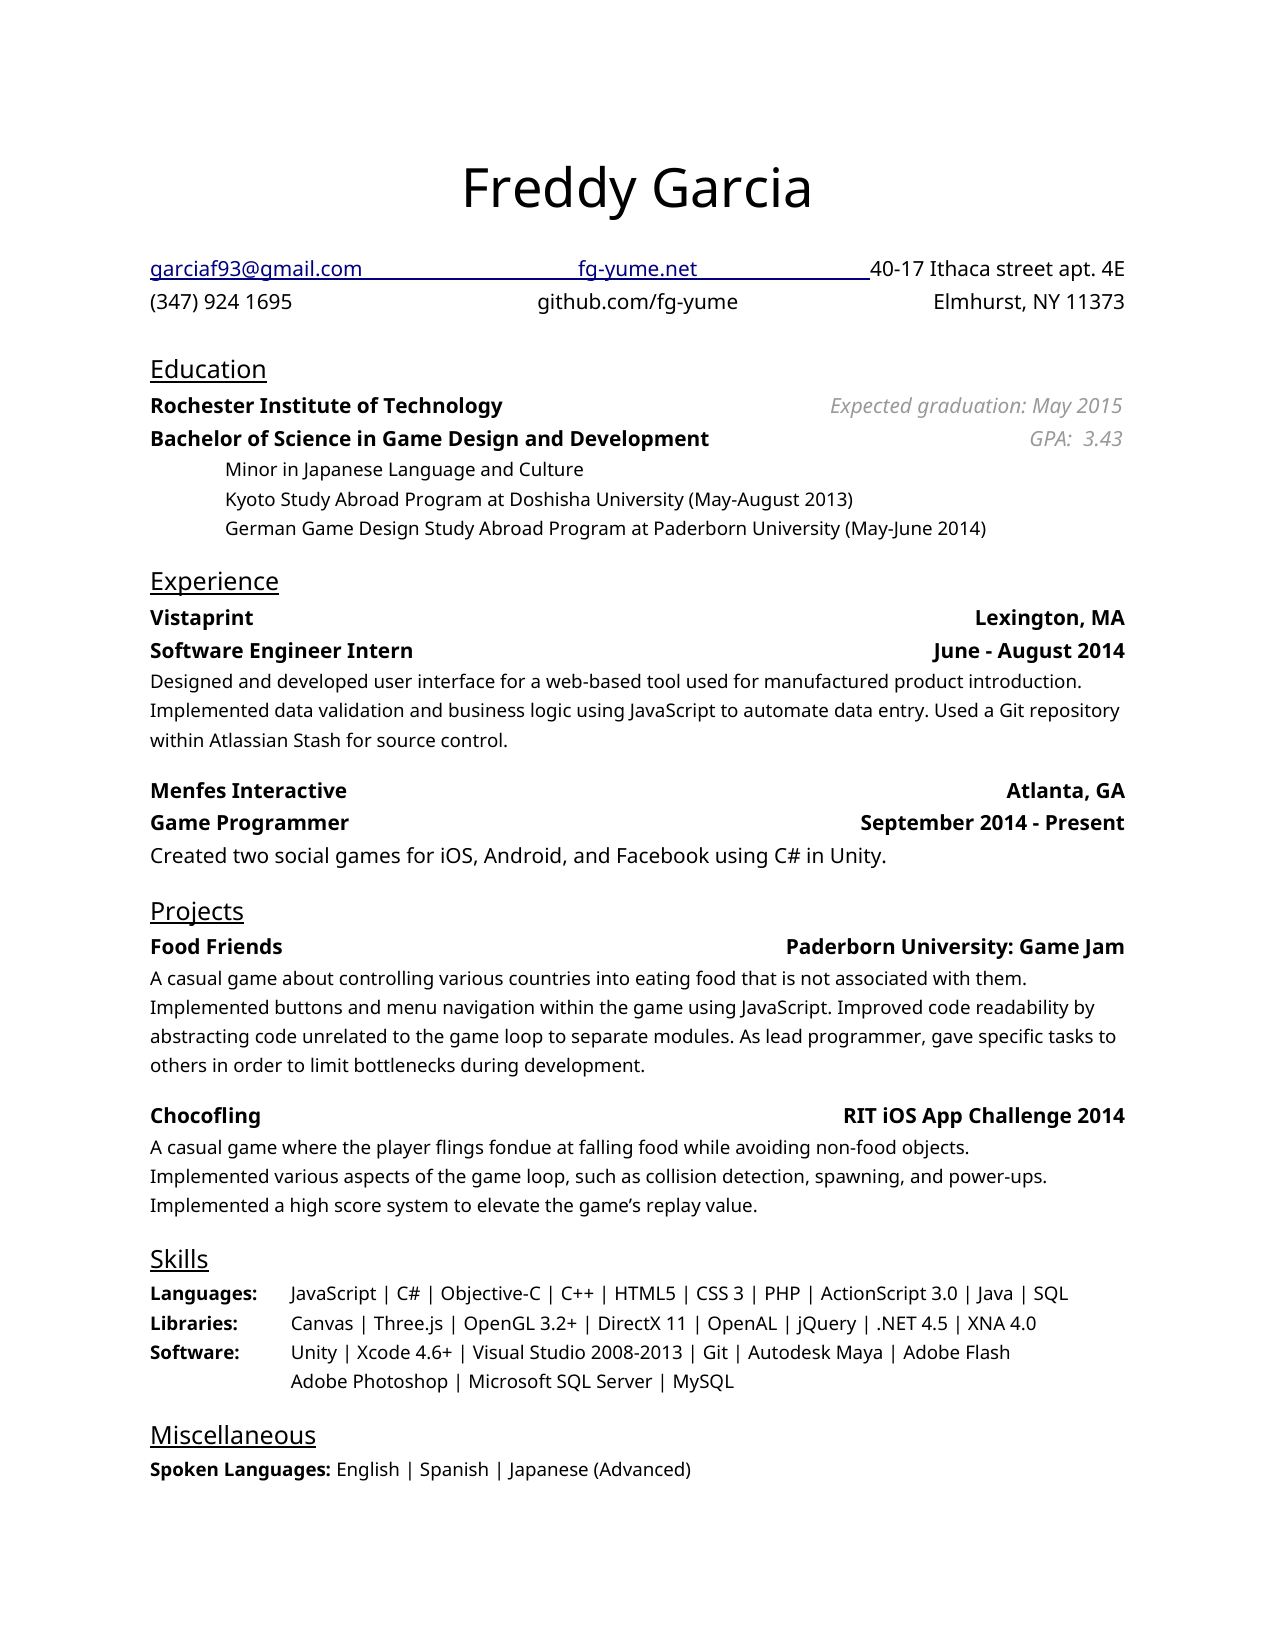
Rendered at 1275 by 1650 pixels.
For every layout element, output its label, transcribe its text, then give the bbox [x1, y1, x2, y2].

text Bachelor of Science in Game Design and Development GPA: 3.43 [150, 424, 1125, 452]
text Skills [150, 1242, 1125, 1276]
text Minor in Japanese Language and Culture [150, 457, 1125, 482]
text Vistaprint Lexington, MA [150, 603, 1125, 632]
text Kyoto Study Abroad Program at Doshisha University (May-August 2013) [150, 486, 1125, 511]
text Implemented buttons and menu navigation within the game using JavaScript. Improved code readability by abstracting code unrelated to the game loop to separate modules. As lead programmer, gave specific tasks to others in order to limit bottlenecks during development. [150, 994, 1125, 1078]
text Implemented various aspects of the game loop, such as collision detection, spawning, and power-ups. Implemented a high score system to elevate the game’s replay value. [150, 1163, 1125, 1218]
text Libraries: Canvas | Three.js | OpenGL 3.2+ | DirectX 11 | OpenAL | jQuery | .NET 4.5 | XNA 4.0 [150, 1310, 1125, 1336]
text Freddy Garcia [150, 150, 1125, 224]
text Menfes Interactive Atlanta, GA [150, 776, 1125, 804]
text Food Friends Paderborn University: Game Jam [150, 932, 1125, 961]
text German Game Design Study Abroad Program at Paderborn University (May-June 2014) [150, 515, 1125, 541]
text Projects [150, 893, 1125, 927]
text Experience [150, 564, 1125, 598]
text Miscellaneous [150, 1417, 1125, 1451]
text Game Programmer September 2014 - Present [150, 808, 1125, 837]
text A casual game about controlling various countries into eating food that is not associated with them. [150, 965, 1125, 990]
text Software Engineer Intern June - August 2014 [150, 636, 1125, 664]
text Education [150, 352, 1125, 386]
text garciaf93@gmail.com fg-yume.net 40-17 Ithaca street apt. 4E [150, 254, 1125, 283]
text Spoken Languages: English | Spanish | Japanese (Advanced) [150, 1457, 1125, 1482]
text (347) 924 1695 github.com/fg-yume Elmhurst, NY 11373 [150, 287, 1125, 315]
text Created two social games for iOS, Android, and Facebook using C# in Unity. [150, 841, 1125, 869]
text Rochester Institute of Technology Expected graduation: May 2015 [150, 391, 1125, 420]
text A casual game where the player flings fondue at falling food while avoiding non-food objects. [150, 1134, 1125, 1160]
text Adobe Photoshop | Microsoft SQL Server | MySQL [150, 1368, 1125, 1394]
text Software: Unity | Xcode 4.6+ | Visual Studio 2008-2013 | Git | Autodesk Maya | Adobe Flash [150, 1339, 1125, 1365]
text Designed and developed user interface for a web-based tool used for manufactured product introduction. Implemented data validation and business logic using JavaScript to automate data entry. Used a Git repository within Atlassian Stash for source control. [150, 668, 1125, 752]
text Languages: JavaScript | C# | Objective-C | C++ | HTML5 | CSS 3 | PHP | ActionScript 3.0 | Java | SQL [150, 1281, 1125, 1306]
text Chocofling RIT iOS App Challenge 2014 [150, 1102, 1125, 1130]
